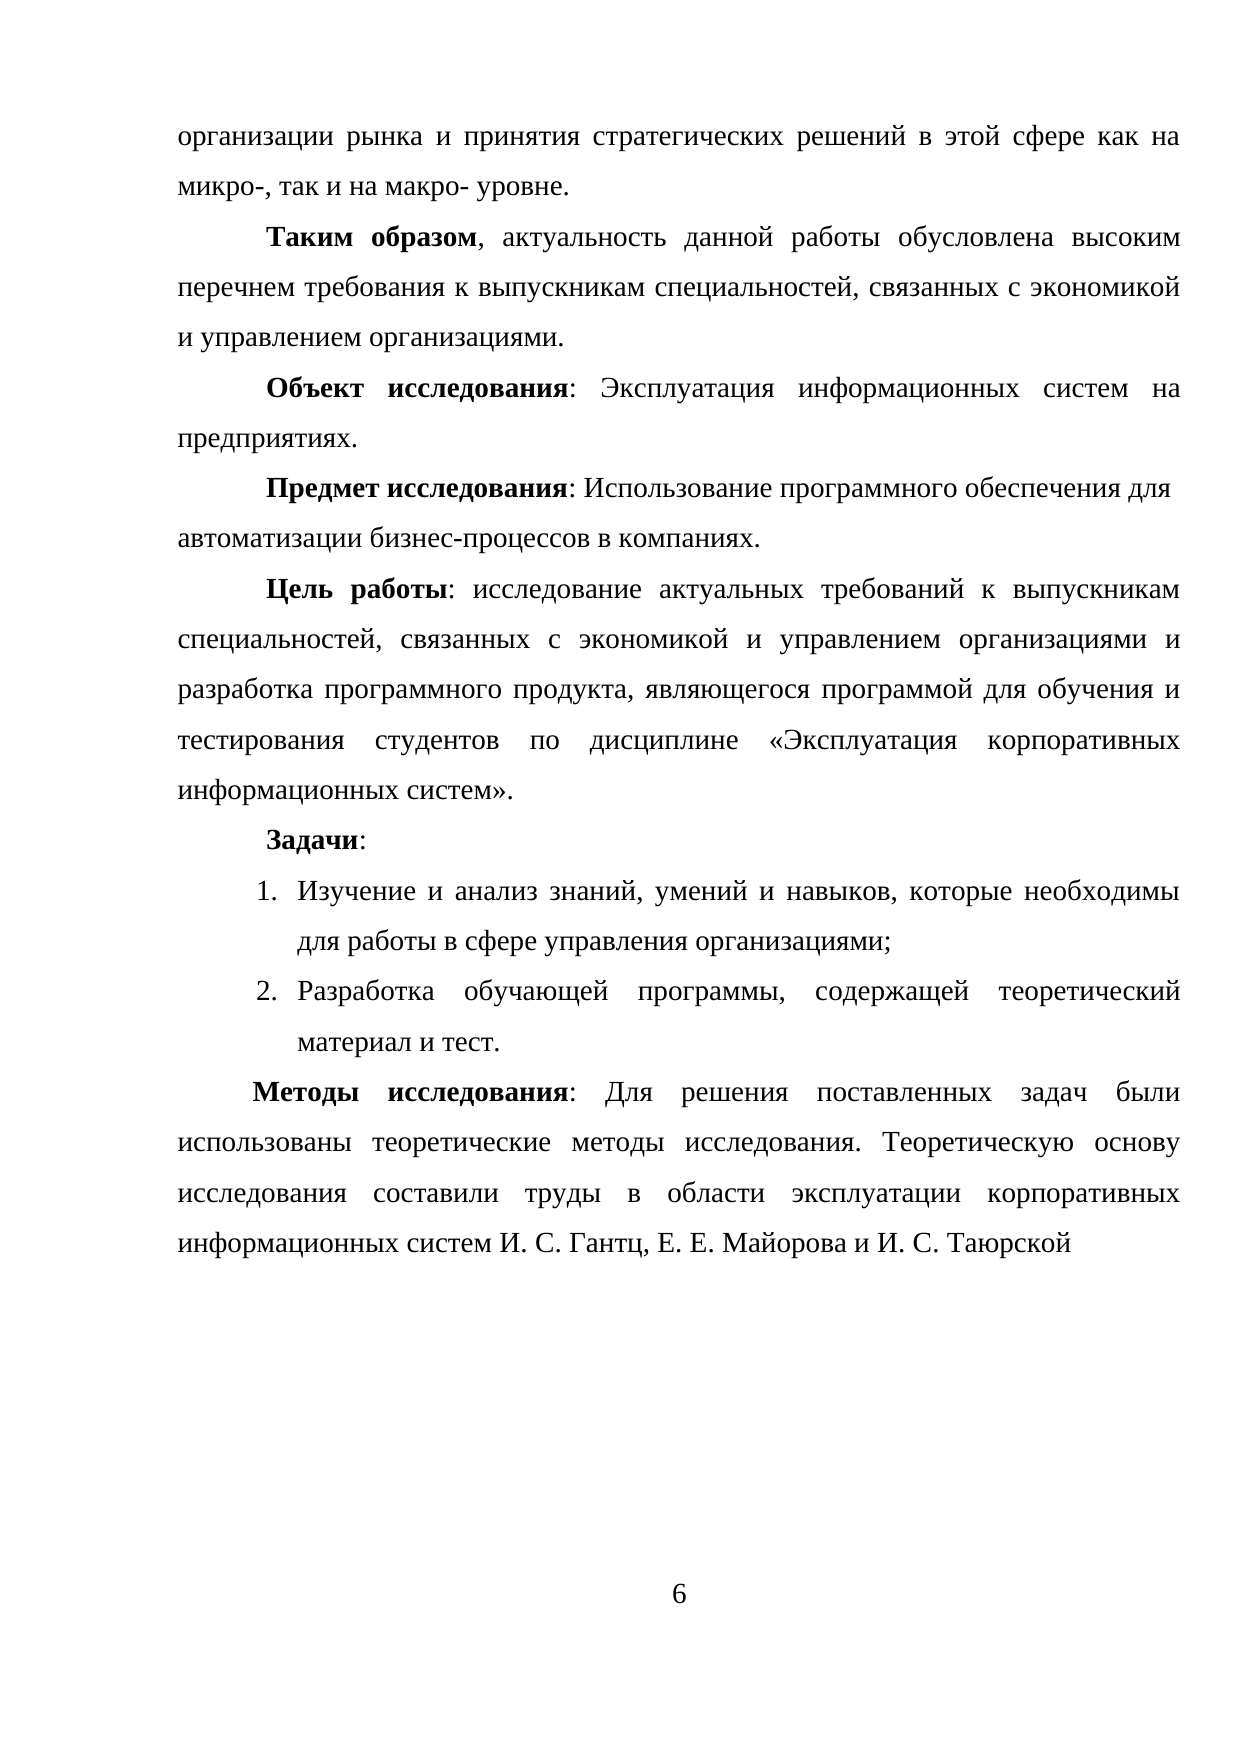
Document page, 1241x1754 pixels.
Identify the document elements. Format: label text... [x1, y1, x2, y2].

text Цель работы: исследование актуальных требований к выпускникам специальностей, связанных с экономикой и управлением организациями и разработка программного продукта, являющегося программой для обучения и тестирования студентов по дисциплине «Эксплуатация корпоративных информационных систем». [177, 571, 1181, 806]
text Методы исследования: Для решения поставленных задач были использованы теоретические методы исследования. Теоретическую основу исследования составили труды в области эксплуатации корпоративных информационных систем И. С. Гантц, Е. Е. Майорова и И. С. Таюрской [177, 1074, 1181, 1258]
text организации рынка и принятия стратегических решений в этой сфере как на микро-, так и на макро- уровне. [177, 118, 1181, 202]
text Объект исследования: Эксплуатация информационных систем на предприятиях. [177, 370, 1181, 453]
text Предмет исследования: Использование программного обеспечения для автоматизации бизнес-процессов в компаниях. [177, 470, 1181, 554]
list Разработка обучающей программы, содержащей теоретический материал и тест. [256, 973, 1181, 1057]
text Таким образом, актуальность данной работы обусловлена высоким перечнем требования к выпускникам специальностей, связанных с экономикой и управлением организациями. [177, 219, 1181, 353]
list Изучение и анализ знаний, умений и навыков, которые необходимы для работы в сфере управления организациями; [256, 873, 1181, 957]
text Задачи: [177, 822, 1181, 856]
